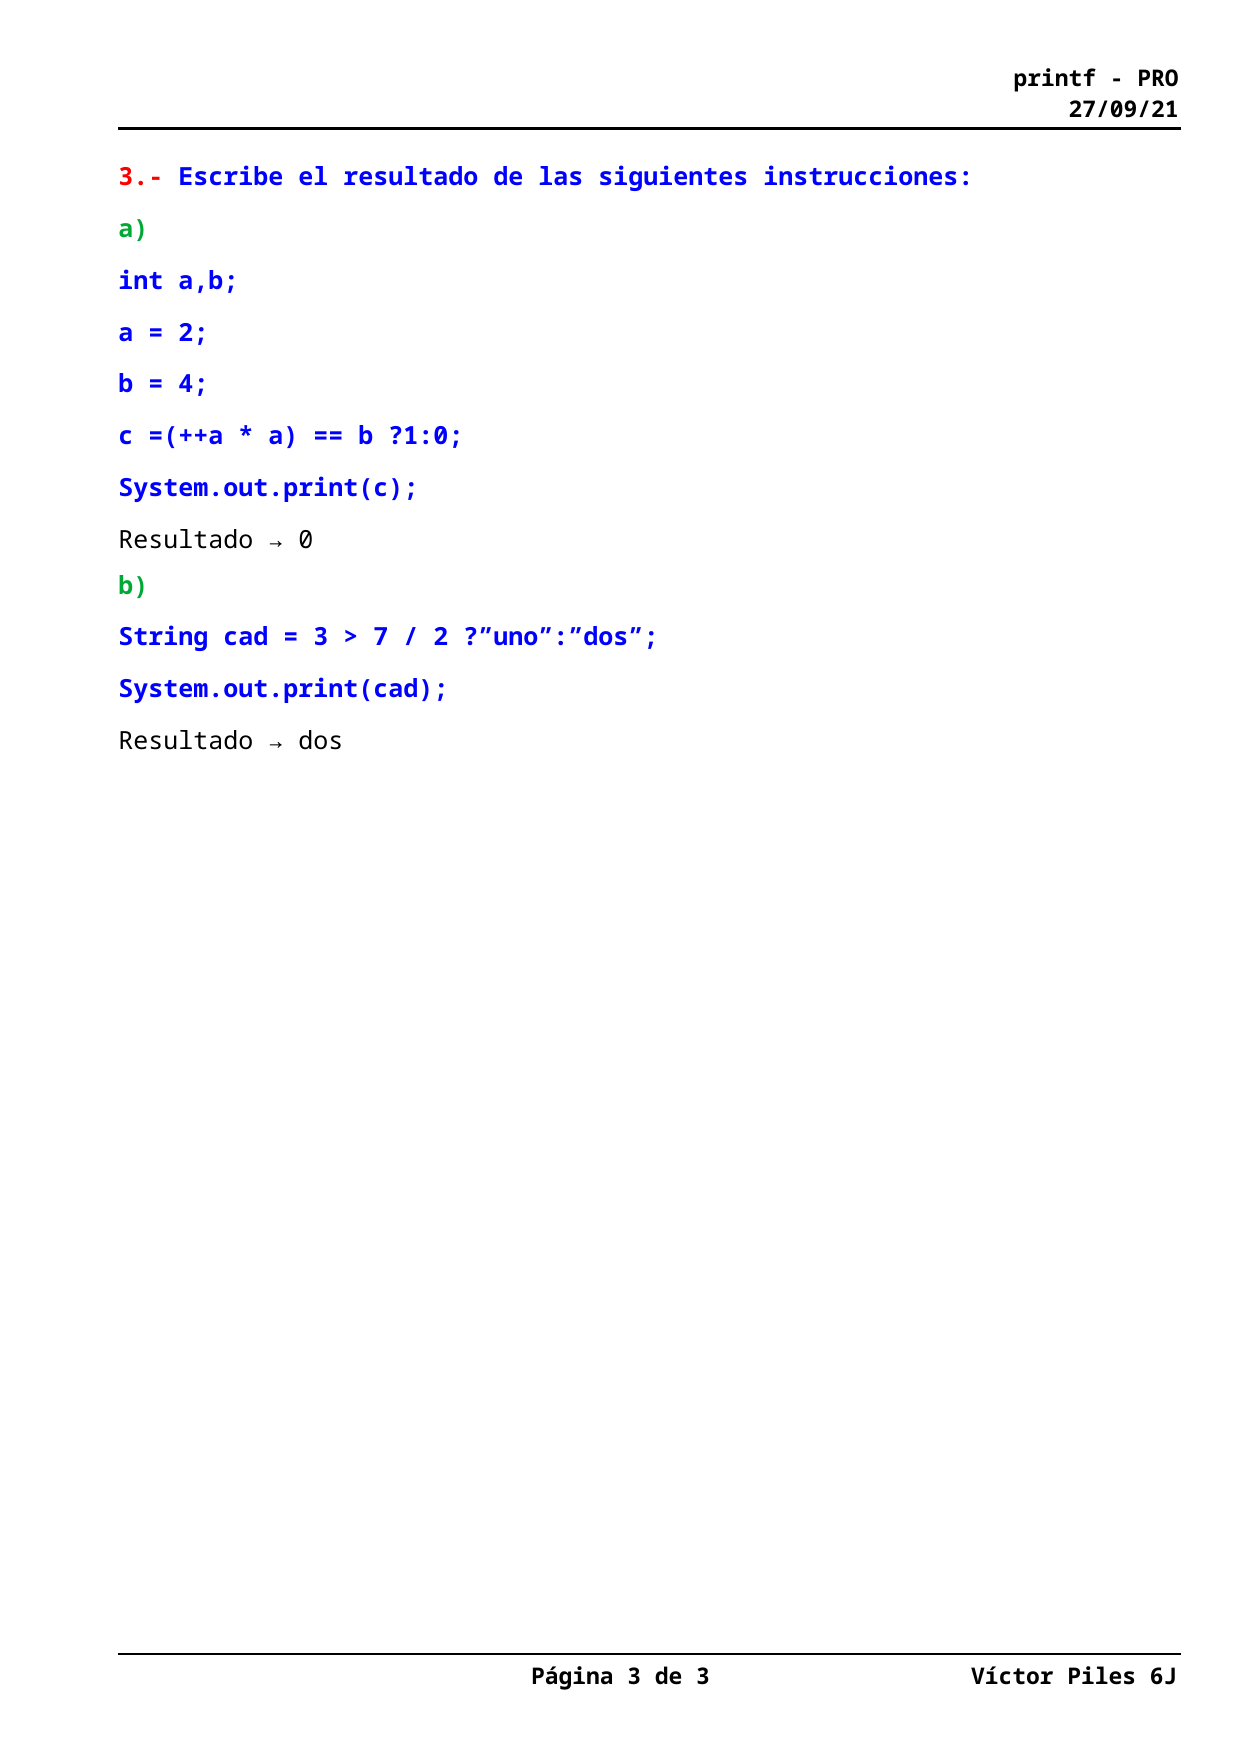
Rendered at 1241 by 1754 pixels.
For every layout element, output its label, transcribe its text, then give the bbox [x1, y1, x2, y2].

text a) [118, 211, 1181, 245]
text 3.- Escribe el resultado de las siguientes instrucciones: [118, 159, 1181, 193]
text System.out.print(cad); [118, 671, 1181, 705]
text c =(++a * a) == b ?1:0; [118, 418, 1181, 452]
text a = 2; [118, 314, 1181, 348]
text System.out.print(c); [118, 470, 1181, 504]
text Resultado → 0 [118, 521, 1181, 556]
text String cad = 3 > 7 / 2 ?”uno”:”dos”; [118, 619, 1181, 653]
text b = 4; [118, 366, 1181, 400]
text Resultado → dos [118, 723, 1181, 757]
text b) [118, 567, 1181, 601]
text int a,b; [118, 263, 1181, 297]
